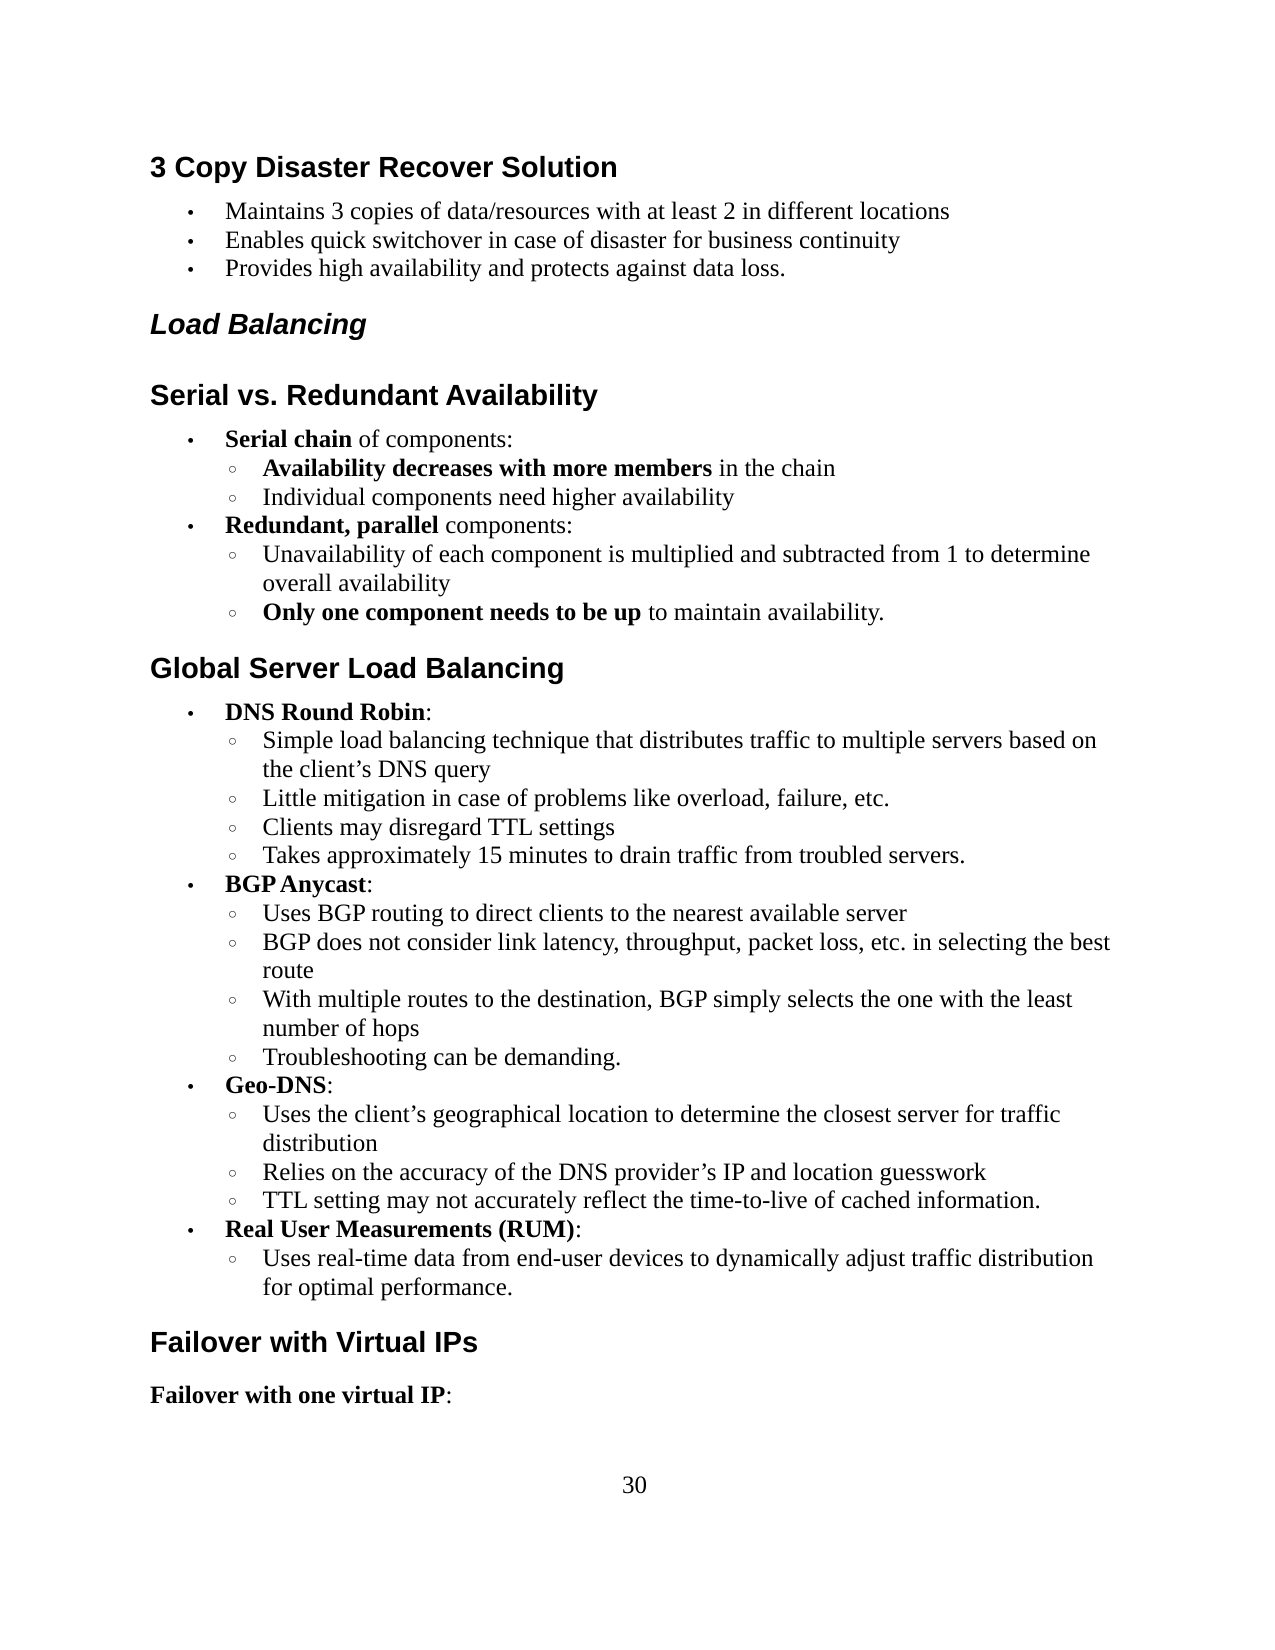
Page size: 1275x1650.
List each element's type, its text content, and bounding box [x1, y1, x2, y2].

list Unavailability of each component is multiplied and subtracted from 1 to determine overall availability [225, 539, 1125, 597]
list Individual components need higher availability [225, 482, 1125, 511]
list BGP Anycast: [187, 869, 1125, 898]
list Serial chain of components: [187, 424, 1125, 453]
list Provides high availability and protects against data loss. [187, 253, 1125, 282]
list Enables quick switchover in case of disaster for business continuity [187, 225, 1125, 253]
subtitle Serial vs. Redundant Availability [150, 378, 1125, 412]
list Relies on the accuracy of the DNS provider’s IP and location guesswork [225, 1157, 1125, 1185]
list Uses the client’s geographical location to determine the closest server for traffic distribution [225, 1099, 1125, 1157]
list Uses BGP routing to direct clients to the nearest available server [225, 898, 1125, 927]
subtitle Failover with Virtual IPs [150, 1325, 1125, 1359]
list Redundant, parallel components: [187, 511, 1125, 539]
subtitle Global Server Load Balancing [150, 651, 1125, 684]
list Geo-DNS: [187, 1070, 1125, 1099]
list Only one component needs to be up to maintain availability. [225, 597, 1125, 626]
list DNS Round Robin: [187, 697, 1125, 725]
list Maintains 3 copies of data/resources with at least 2 in different locations [187, 196, 1125, 225]
subtitle 3 Copy Disaster Recover Solution [150, 150, 1125, 183]
list TTL setting may not accurately reflect the time-to-live of cached information. [225, 1185, 1125, 1214]
list Uses real-time data from end-user devices to dynamically adjust traffic distribution for optimal performance. [225, 1243, 1125, 1300]
subtitle Load Balancing [150, 307, 1125, 341]
list Troubleshooting can be demanding. [225, 1042, 1125, 1070]
text Failover with one virtual IP: [150, 1380, 1125, 1409]
list Simple load balancing technique that distributes traffic to multiple servers based on the client’s DNS query [225, 725, 1125, 783]
list Little mitigation in case of problems like overload, failure, etc. [225, 783, 1125, 812]
list BGP does not consider link latency, throughput, packet loss, etc. in selecting the best route [225, 927, 1125, 984]
list With multiple routes to the destination, BGP simply selects the one with the least number of hops [225, 984, 1125, 1042]
list Availability decreases with more members in the chain [225, 453, 1125, 482]
list Real User Measurements (RUM): [187, 1214, 1125, 1243]
list Clients may disregard TTL settings [225, 812, 1125, 840]
list Takes approximately 15 minutes to drain traffic from troubled servers. [225, 840, 1125, 869]
